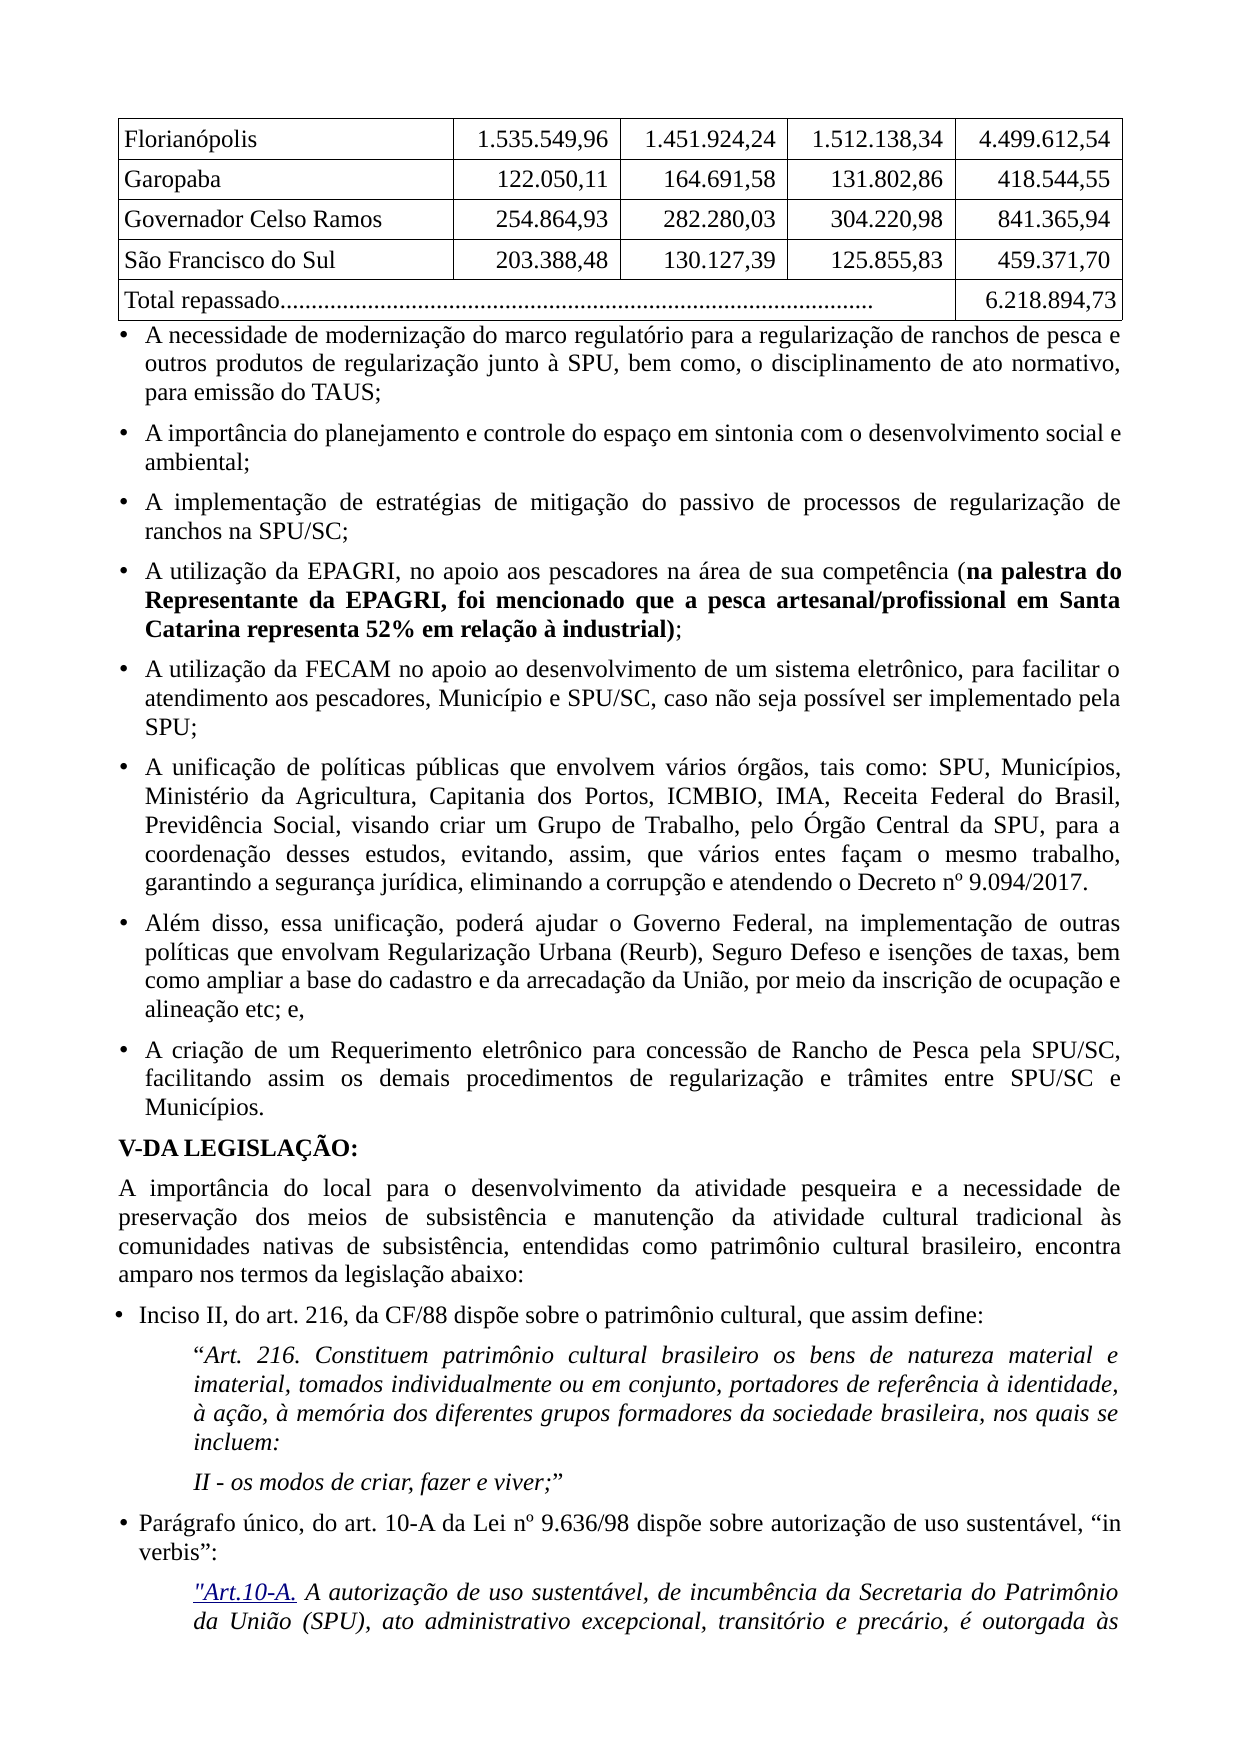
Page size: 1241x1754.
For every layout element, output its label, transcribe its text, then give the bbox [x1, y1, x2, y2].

text A importância do local para o desenvolvimento da atividade pesqueira e a necessidade de preservação dos meios de subsistência e manutenção da atividade cultural tradicional às comunidades nativas de subsistência, entendidas como patrimônio cultural brasileiro, encontra amparo nos termos da legislação abaixo: [118, 1173, 1122, 1288]
list A unificação de políticas públicas que envolvem vários órgãos, tais como: SPU, Municípios, Ministério da Agricultura, Capitania dos Portos, ICMBIO, IMA, Receita Federal do Brasil, Previdência Social, visando criar um Grupo de Trabalho, pelo Órgão Central da SPU, para a coordenação desses estudos, evitando, assim, que vários entes façam o mesmo trabalho, garantindo a segurança jurídica, eliminando a corrupção e atendendo o Decreto nº 9.094/2017. [119, 752, 1122, 896]
table_cell 254.864,93 [454, 200, 620, 239]
list Parágrafo único, do art. 10-A da Lei nº 9.636/98 dispõe sobre autorização de uso sustentável, “in verbis”: [119, 1508, 1122, 1565]
table_cell 1.451.924,24 [621, 119, 787, 158]
text V-DA LEGISLAÇÃO: [118, 1133, 1122, 1161]
list II - os modos de criar, fazer e viver;” [156, 1467, 1122, 1496]
list A utilização da EPAGRI, no apoio aos pescadores na área de sua competência (na palestra do Representante da EPAGRI, foi mencionado que a pesca artesanal/profissional em Santa Catarina representa 52% em relação à industrial); [119, 556, 1122, 643]
table_cell 1.535.549,96 [454, 119, 620, 158]
list A importância do planejamento e controle do espaço em sintonia com o desenvolvimento social e ambiental; [119, 418, 1122, 475]
table_cell 459.371,70 [956, 240, 1122, 279]
table_cell 841.365,94 [956, 200, 1122, 239]
table_cell Garopaba [119, 160, 453, 199]
list Inciso II, do art. 216, da CF/88 dispõe sobre o patrimônio cultural, que assim define: [114, 1300, 1122, 1329]
table_cell 122.050,11 [454, 160, 620, 199]
table_cell 131.802,86 [788, 160, 955, 199]
list A necessidade de modernização do marco regulatório para a regularização de ranchos de pesca e outros produtos de regularização junto à SPU, bem como, o disciplinamento de ato normativo, para emissão do TAUS; [119, 321, 1122, 406]
table_cell 1.512.138,34 [788, 119, 955, 158]
table_cell São Francisco do Sul [119, 240, 453, 279]
table_cell 125.855,83 [788, 240, 955, 279]
table_cell Governador Celso Ramos [119, 200, 453, 239]
list A criação de um Requerimento eletrônico para concessão de Rancho de Pesca pela SPU/SC, facilitando assim os demais procedimentos de regularização e trâmites entre SPU/SC e Municípios. [119, 1035, 1122, 1121]
table_cell Total repassado............................................................................................... [119, 280, 955, 320]
table_cell 130.127,39 [621, 240, 787, 279]
table_cell 4.499.612,54 [956, 119, 1122, 158]
table_cell 282.280,03 [621, 200, 787, 239]
list A implementação de estratégias de mitigação do passivo de processos de regularização de ranchos na SPU/SC; [119, 487, 1122, 544]
table_cell 6.218.894,73 [956, 280, 1122, 320]
table_cell 203.388,48 [454, 240, 620, 279]
list A utilização da FECAM no apoio ao desenvolvimento de um sistema eletrônico, para facilitar o atendimento aos pescadores, Município e SPU/SC, caso não seja possível ser implementado pela SPU; [119, 654, 1122, 741]
table_cell 418.544,55 [956, 160, 1122, 199]
table_cell 304.220,98 [788, 200, 955, 239]
list “Art. 216. Constituem patrimônio cultural brasileiro os bens de natureza material e imaterial, tomados individualmente ou em conjunto, portadores de referência à identidade, à ação, à memória dos diferentes grupos formadores da sociedade brasileira, nos quais se incluem: [156, 1341, 1122, 1456]
table_cell 164.691,58 [621, 160, 787, 199]
list Além disso, essa unificação, poderá ajudar o Governo Federal, na implementação de outras políticas que envolvam Regularização Urbana (Reurb), Seguro Defeso e isenções de taxas, bem como ampliar a base do cadastro e da arrecadação da União, por meio da inscrição de ocupação e alineação etc; e, [119, 908, 1122, 1023]
list "Art.10-A. A autorização de uso sustentável, de incumbência da Secretaria do Patrimônio da União (SPU), ato administrativo excepcional, transitório e precário, é outorgada às [156, 1577, 1122, 1634]
table_cell Florianópolis [119, 119, 453, 158]
